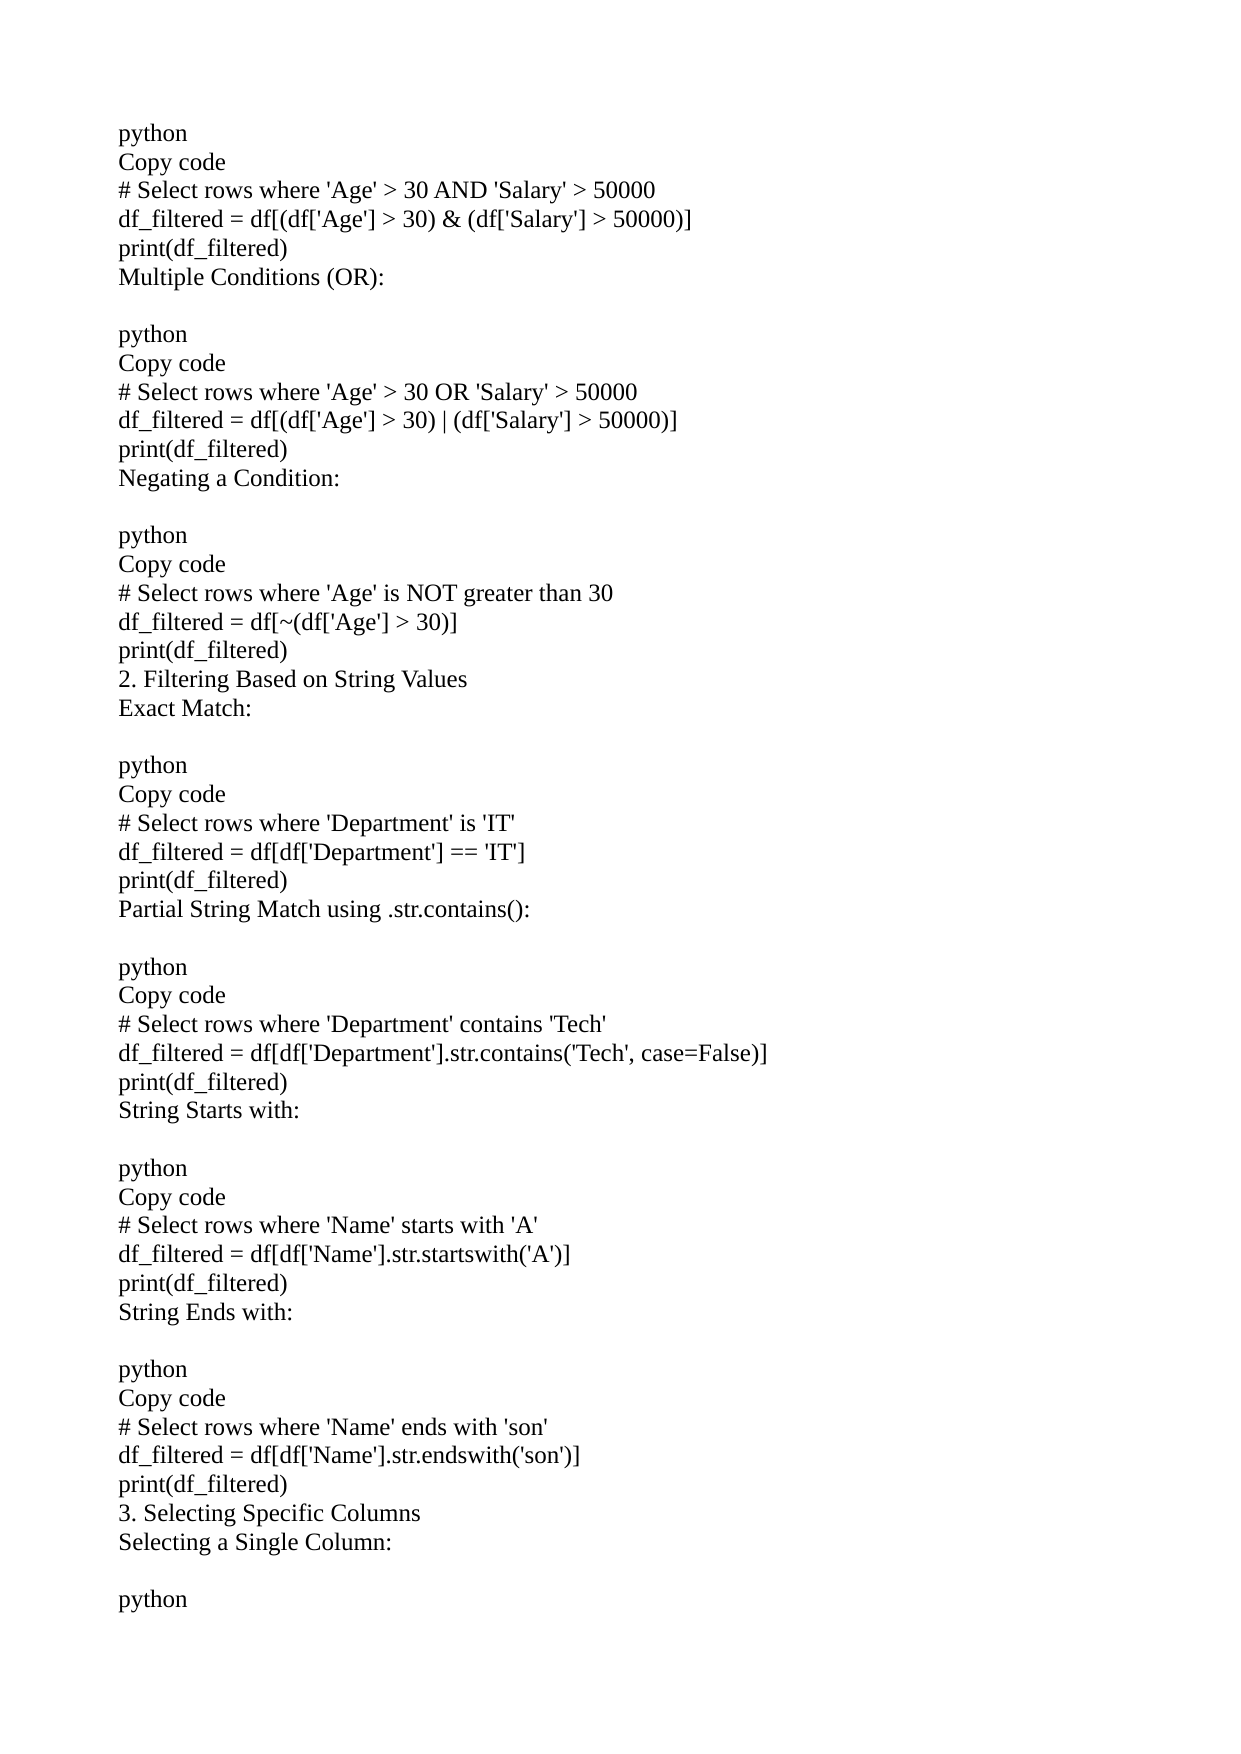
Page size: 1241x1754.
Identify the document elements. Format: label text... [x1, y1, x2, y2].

text python [118, 751, 1122, 779]
text Copy code [118, 981, 1122, 1009]
text df_filtered = df[~(df['Age'] > 30)] [118, 607, 1122, 636]
text df_filtered = df[df['Department'] == 'IT'] [118, 837, 1122, 866]
text python [118, 952, 1122, 981]
text df_filtered = df[df['Name'].str.endswith('son')] [118, 1441, 1122, 1469]
text python [118, 1153, 1122, 1182]
text Exact Match: [118, 693, 1122, 722]
text # Select rows where 'Name' ends with 'son' [118, 1412, 1122, 1441]
text Multiple Conditions (OR): [118, 262, 1122, 291]
text String Ends with: [118, 1297, 1122, 1326]
text print(df_filtered) [118, 434, 1122, 463]
text Copy code [118, 549, 1122, 578]
text 2. Filtering Based on String Values [118, 664, 1122, 693]
text df_filtered = df[df['Name'].str.startswith('A')] [118, 1239, 1122, 1268]
text Copy code [118, 147, 1122, 176]
text # Select rows where 'Age' is NOT greater than 30 [118, 578, 1122, 607]
text print(df_filtered) [118, 1469, 1122, 1498]
text Copy code [118, 1182, 1122, 1211]
text print(df_filtered) [118, 1268, 1122, 1297]
text df_filtered = df[(df['Age'] > 30) | (df['Salary'] > 50000)] [118, 406, 1122, 434]
text python [118, 319, 1122, 348]
text 3. Selecting Specific Columns [118, 1498, 1122, 1527]
text # Select rows where 'Department' is 'IT' [118, 808, 1122, 837]
text print(df_filtered) [118, 866, 1122, 894]
text Copy code [118, 348, 1122, 377]
text python [118, 118, 1122, 147]
text python [118, 521, 1122, 549]
text Selecting a Single Column: [118, 1527, 1122, 1556]
text # Select rows where 'Age' > 30 OR 'Salary' > 50000 [118, 377, 1122, 406]
text Negating a Condition: [118, 463, 1122, 492]
text df_filtered = df[(df['Age'] > 30) & (df['Salary'] > 50000)] [118, 204, 1122, 233]
text df_filtered = df[df['Department'].str.contains('Tech', case=False)] [118, 1038, 1122, 1067]
text print(df_filtered) [118, 636, 1122, 664]
text print(df_filtered) [118, 1067, 1122, 1096]
text print(df_filtered) [118, 233, 1122, 262]
text # Select rows where 'Age' > 30 AND 'Salary' > 50000 [118, 176, 1122, 204]
text # Select rows where 'Name' starts with 'A' [118, 1211, 1122, 1239]
text String Starts with: [118, 1096, 1122, 1124]
text Partial String Match using .str.contains(): [118, 894, 1122, 923]
text # Select rows where 'Department' contains 'Tech' [118, 1009, 1122, 1038]
text python [118, 1584, 1122, 1613]
text Copy code [118, 779, 1122, 808]
text Copy code [118, 1383, 1122, 1412]
text python [118, 1354, 1122, 1383]
